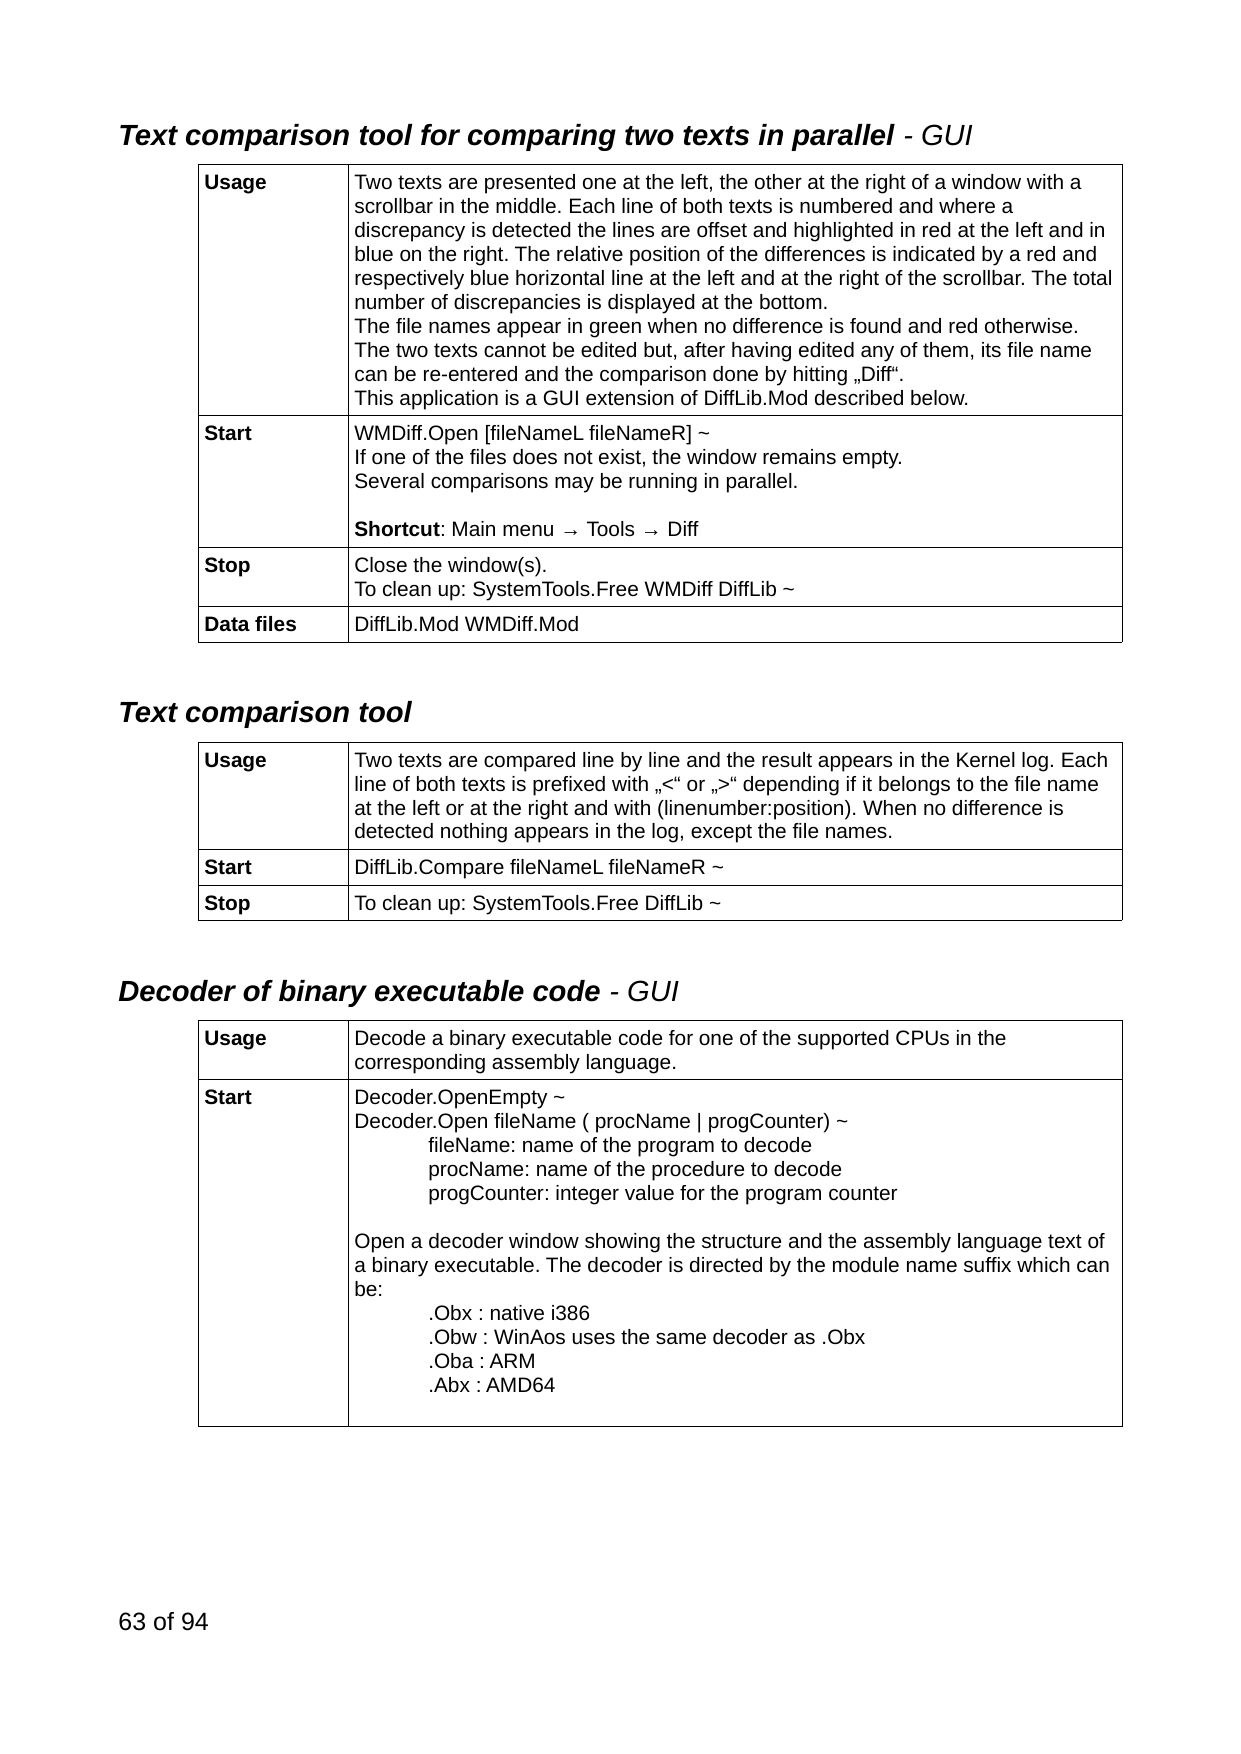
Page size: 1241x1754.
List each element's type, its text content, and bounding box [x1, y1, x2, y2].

table_cell Stop [199, 886, 348, 920]
table_cell Decoder.OpenEmpty ~ Decoder.Open fileName ( procName | progCounter) ~ fileName: name of the program to decode procName: name of the procedure to decode progCounter: integer value for the program counter Open a decoder window showing the structure and the assembly language text of a binary executable. The decoder is directed by the module name suffix which can be: .Obx : native i386 .Obw : WinAos uses the same decoder as .Obx .Oba : ARM .Abx : AMD64 [349, 1080, 1122, 1426]
table_cell Data files [199, 607, 348, 642]
subtitle Decoder of binary executable code - GUI [118, 974, 1122, 1007]
table_cell DiffLib.Compare fileNameL fileNameR ~ [349, 850, 1122, 884]
table_header Two texts are compared line by line and the result appears in the Kernel log. Each line of both texts is prefixed with „<“ or „>“ depending if it belongs to the file name at the left or at the right and with (linenumber:position). When no difference is detected nothing appears in the log, except the file names. [349, 743, 1122, 849]
table_header Decode a binary executable code for one of the supported CPUs in the corresponding assembly language. [349, 1021, 1122, 1079]
table_header Usage [199, 1021, 348, 1079]
table_header Usage [199, 743, 348, 849]
table_header Two texts are presented one at the left, the other at the right of a window with a scrollbar in the middle. Each line of both texts is numbered and where a discrepancy is detected the lines are offset and highlighted in red at the left and in blue on the right. The relative position of the differences is indicated by a red and respectively blue horizontal line at the left and at the right of the scrollbar. The total number of discrepancies is displayed at the bottom. The file names appear in green when no difference is found and red otherwise. The two texts cannot be edited but, after having edited any of them, its file name can be re-entered and the comparison done by hitting „Diff“. This application is a GUI extension of DiffLib.Mod described below. [349, 165, 1122, 415]
table_cell Close the window(s). To clean up: SystemTools.Free WMDiff DiffLib ~ [349, 548, 1122, 606]
table_cell To clean up: SystemTools.Free DiffLib ~ [349, 886, 1122, 920]
subtitle Text comparison tool for comparing two texts in parallel - GUI [118, 118, 1122, 152]
table_cell WMDiff.Open [fileNameL fileNameR] ~ If one of the files does not exist, the window remains empty. Several comparisons may be running in parallel. Shortcut: Main menu → Tools → Diff [349, 416, 1122, 547]
table_cell Start [199, 1080, 348, 1426]
table_cell Stop [199, 548, 348, 606]
table_cell DiffLib.Mod WMDiff.Mod [349, 607, 1122, 642]
table_cell Start [199, 416, 348, 547]
table_cell Start [199, 850, 348, 884]
table_header Usage [199, 165, 348, 415]
subtitle Text comparison tool [118, 696, 1122, 729]
